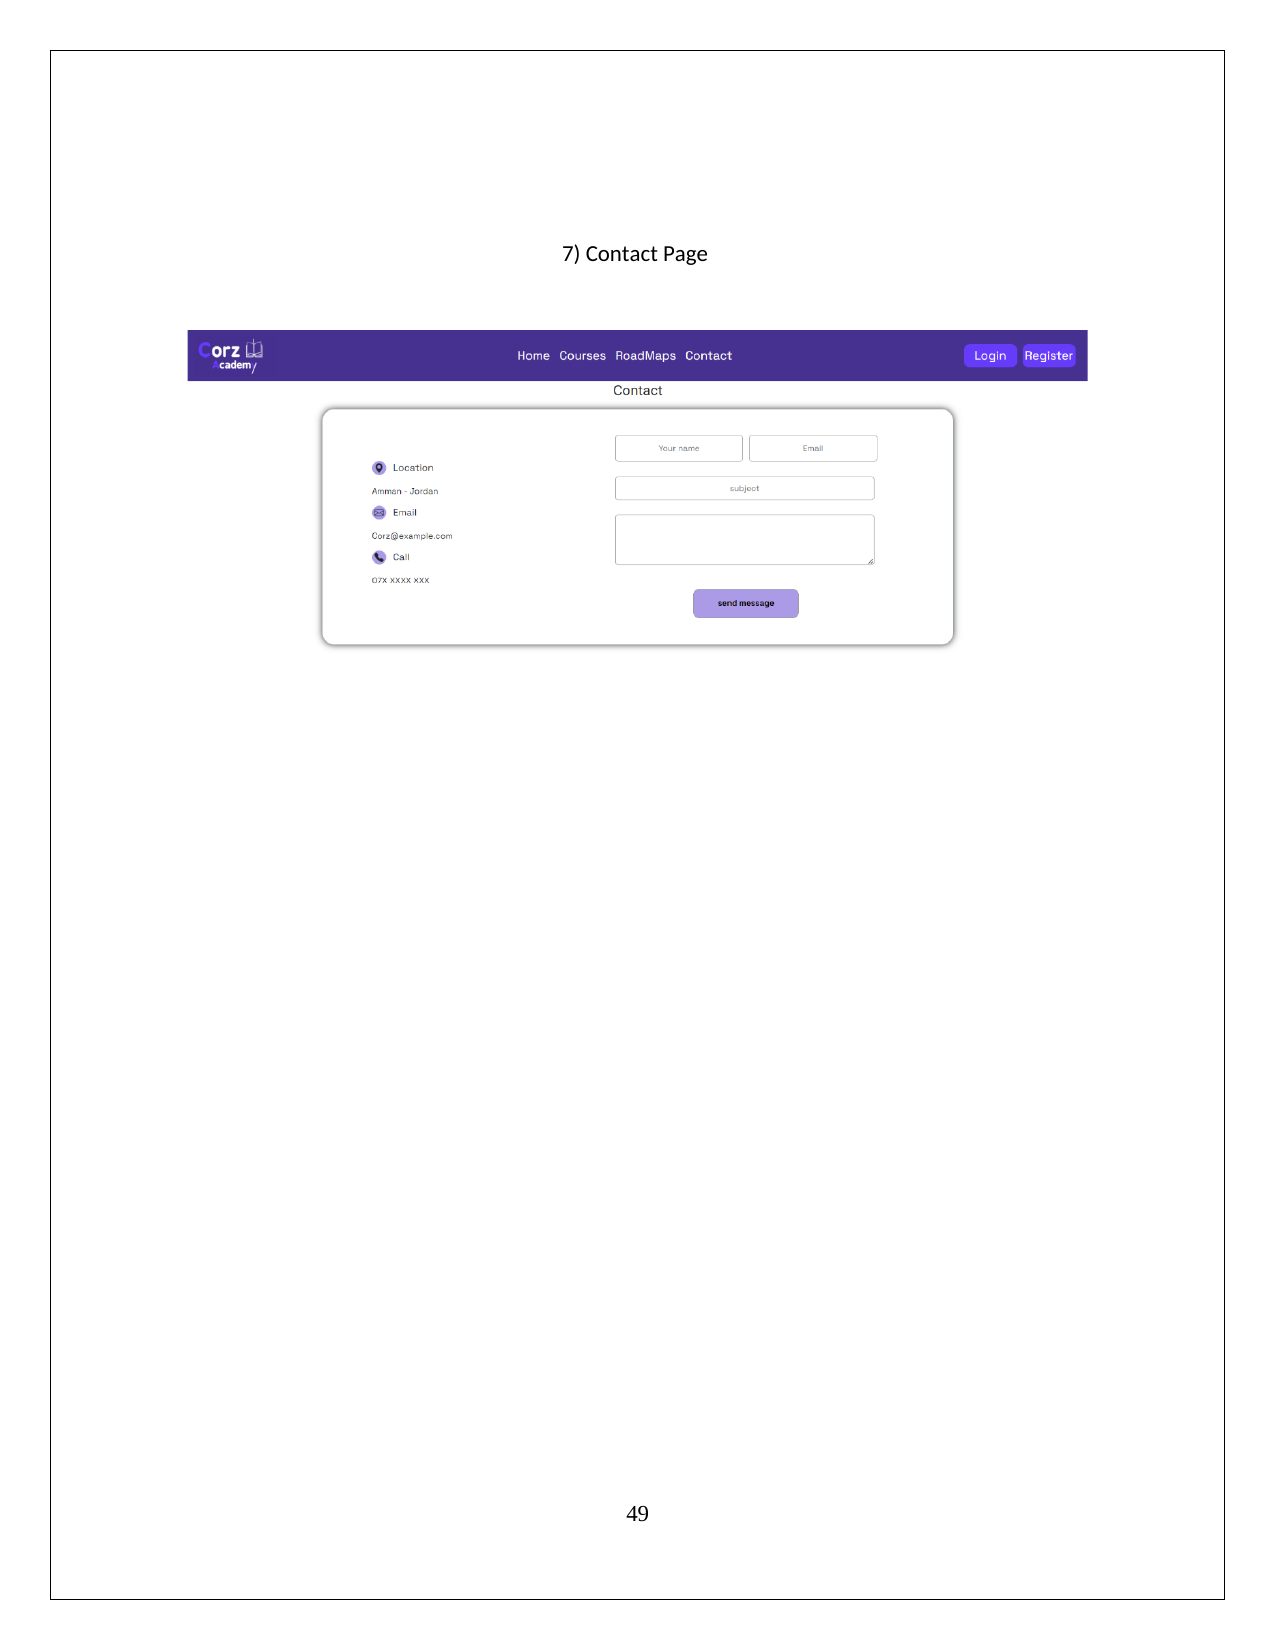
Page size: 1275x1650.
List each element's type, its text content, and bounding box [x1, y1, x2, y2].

text 7) Contact Page [187, 239, 1087, 267]
